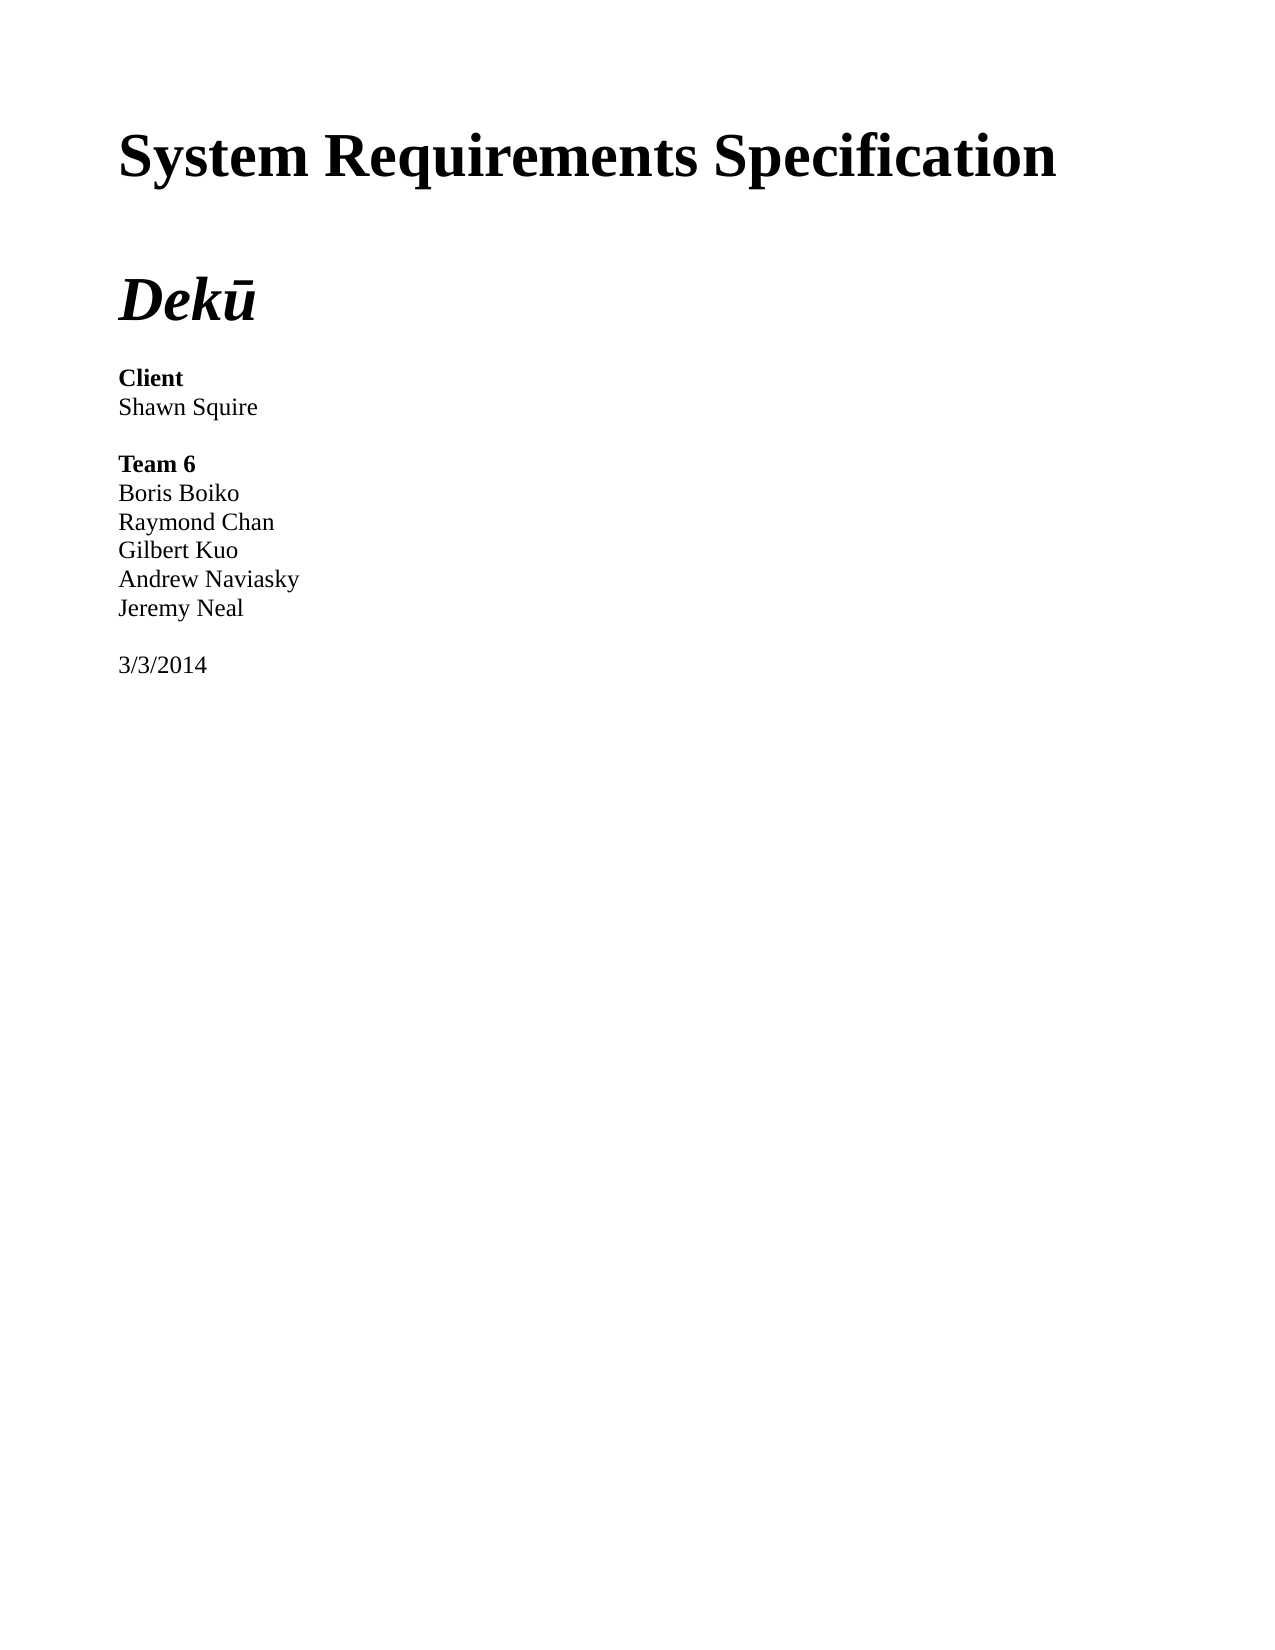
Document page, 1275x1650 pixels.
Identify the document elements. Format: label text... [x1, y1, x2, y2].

text Boris Boiko [118, 478, 1157, 507]
text System Requirements Specification [118, 118, 1157, 190]
text Gilbert Kuo [118, 535, 1157, 564]
text 3/3/2014 [118, 650, 1157, 679]
text Shawn Squire [118, 392, 1157, 420]
text Dekū [118, 262, 1157, 334]
text Team 6 [118, 449, 1157, 478]
text Client [118, 363, 1157, 392]
text Jeremy Neal [118, 593, 1157, 622]
text Andrew Naviasky [118, 564, 1157, 593]
text Raymond Chan [118, 507, 1157, 535]
